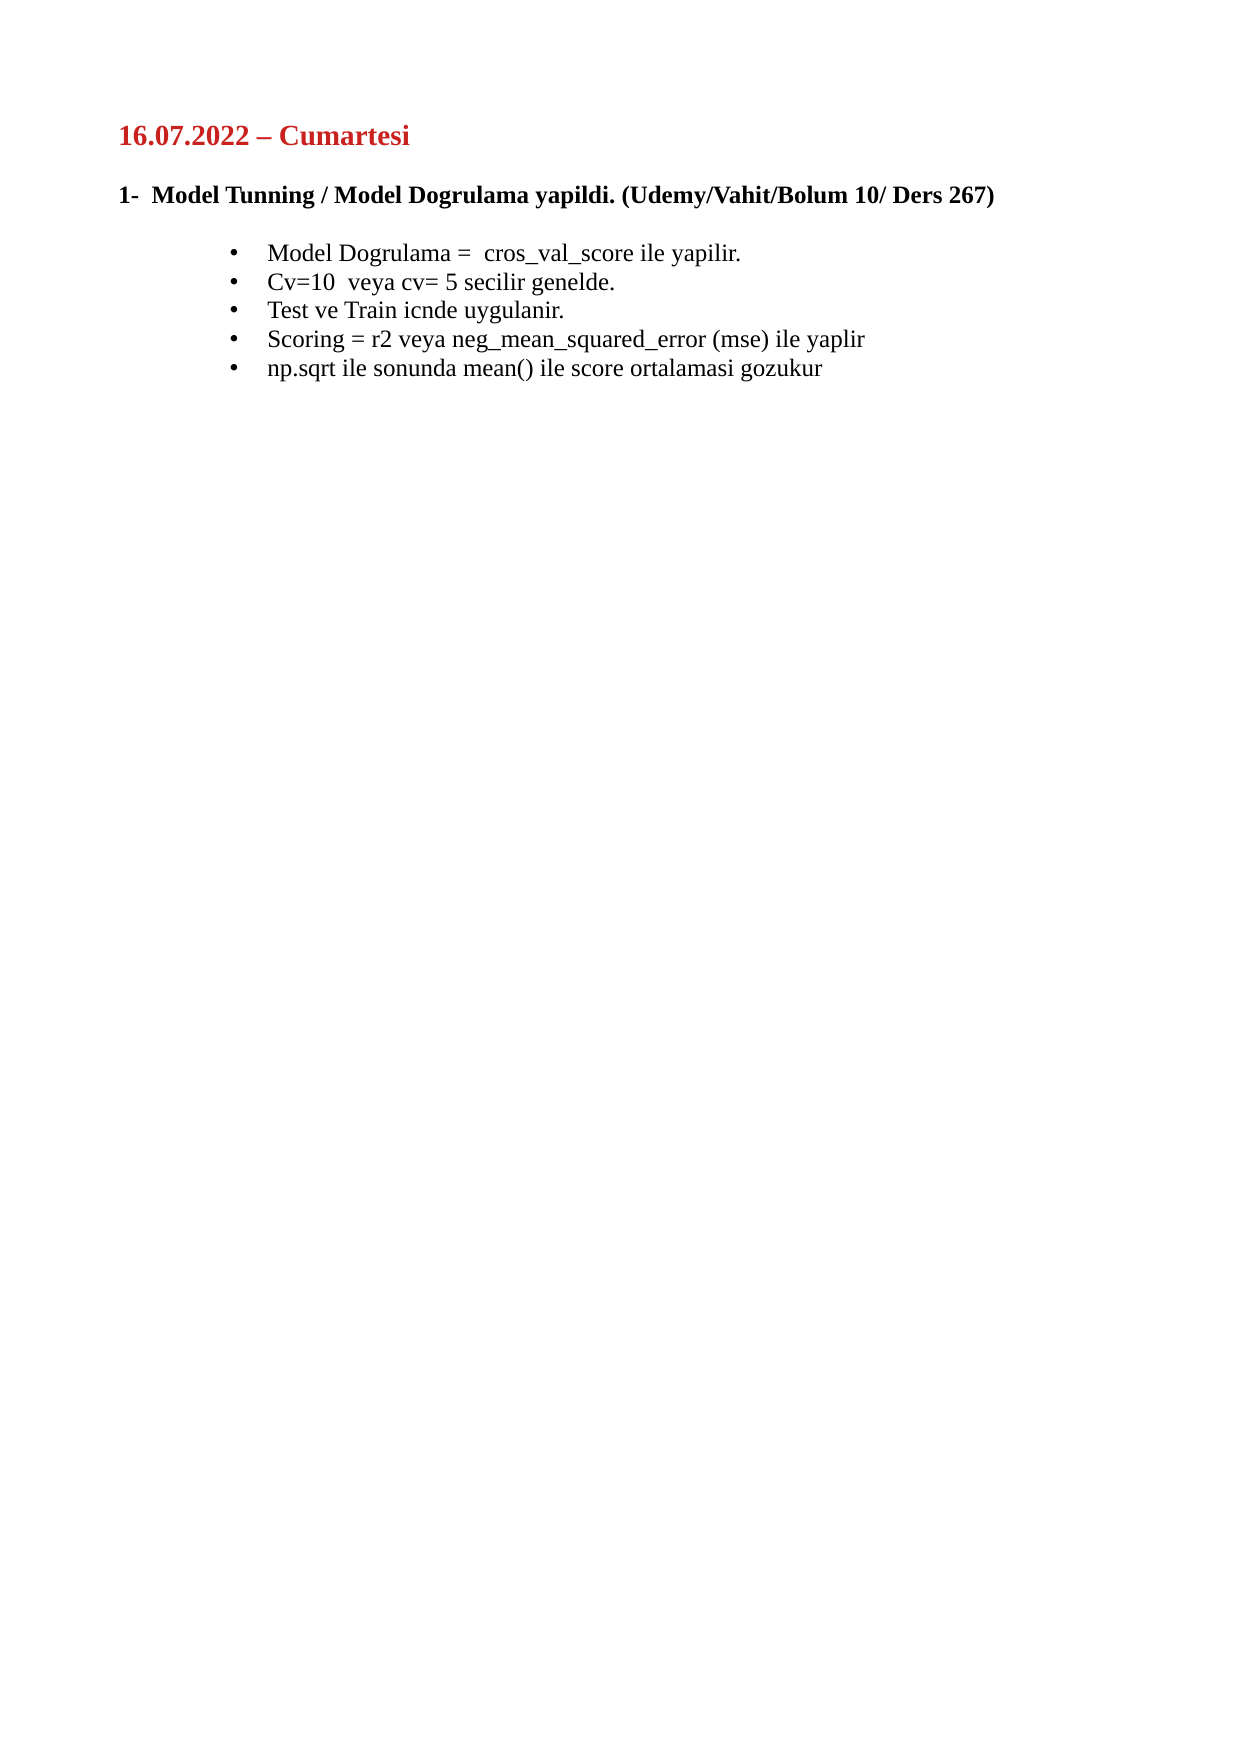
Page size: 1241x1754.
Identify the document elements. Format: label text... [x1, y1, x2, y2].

list Cv=10 veya cv= 5 secilir genelde. [229, 267, 1122, 295]
text 16.07.2022 – Cumartesi [118, 118, 1122, 152]
list Scoring = r2 veya neg_mean_squared_error (mse) ile yaplir [229, 324, 1122, 353]
list Test ve Train icnde uygulanir. [229, 295, 1122, 324]
text 1- Model Tunning / Model Dogrulama yapildi. (Udemy/Vahit/Bolum 10/ Ders 267) [118, 180, 1122, 209]
list np.sqrt ile sonunda mean() ile score ortalamasi gozukur [229, 353, 1122, 382]
list Model Dogrulama = cros_val_score ile yapilir. [229, 238, 1122, 267]
